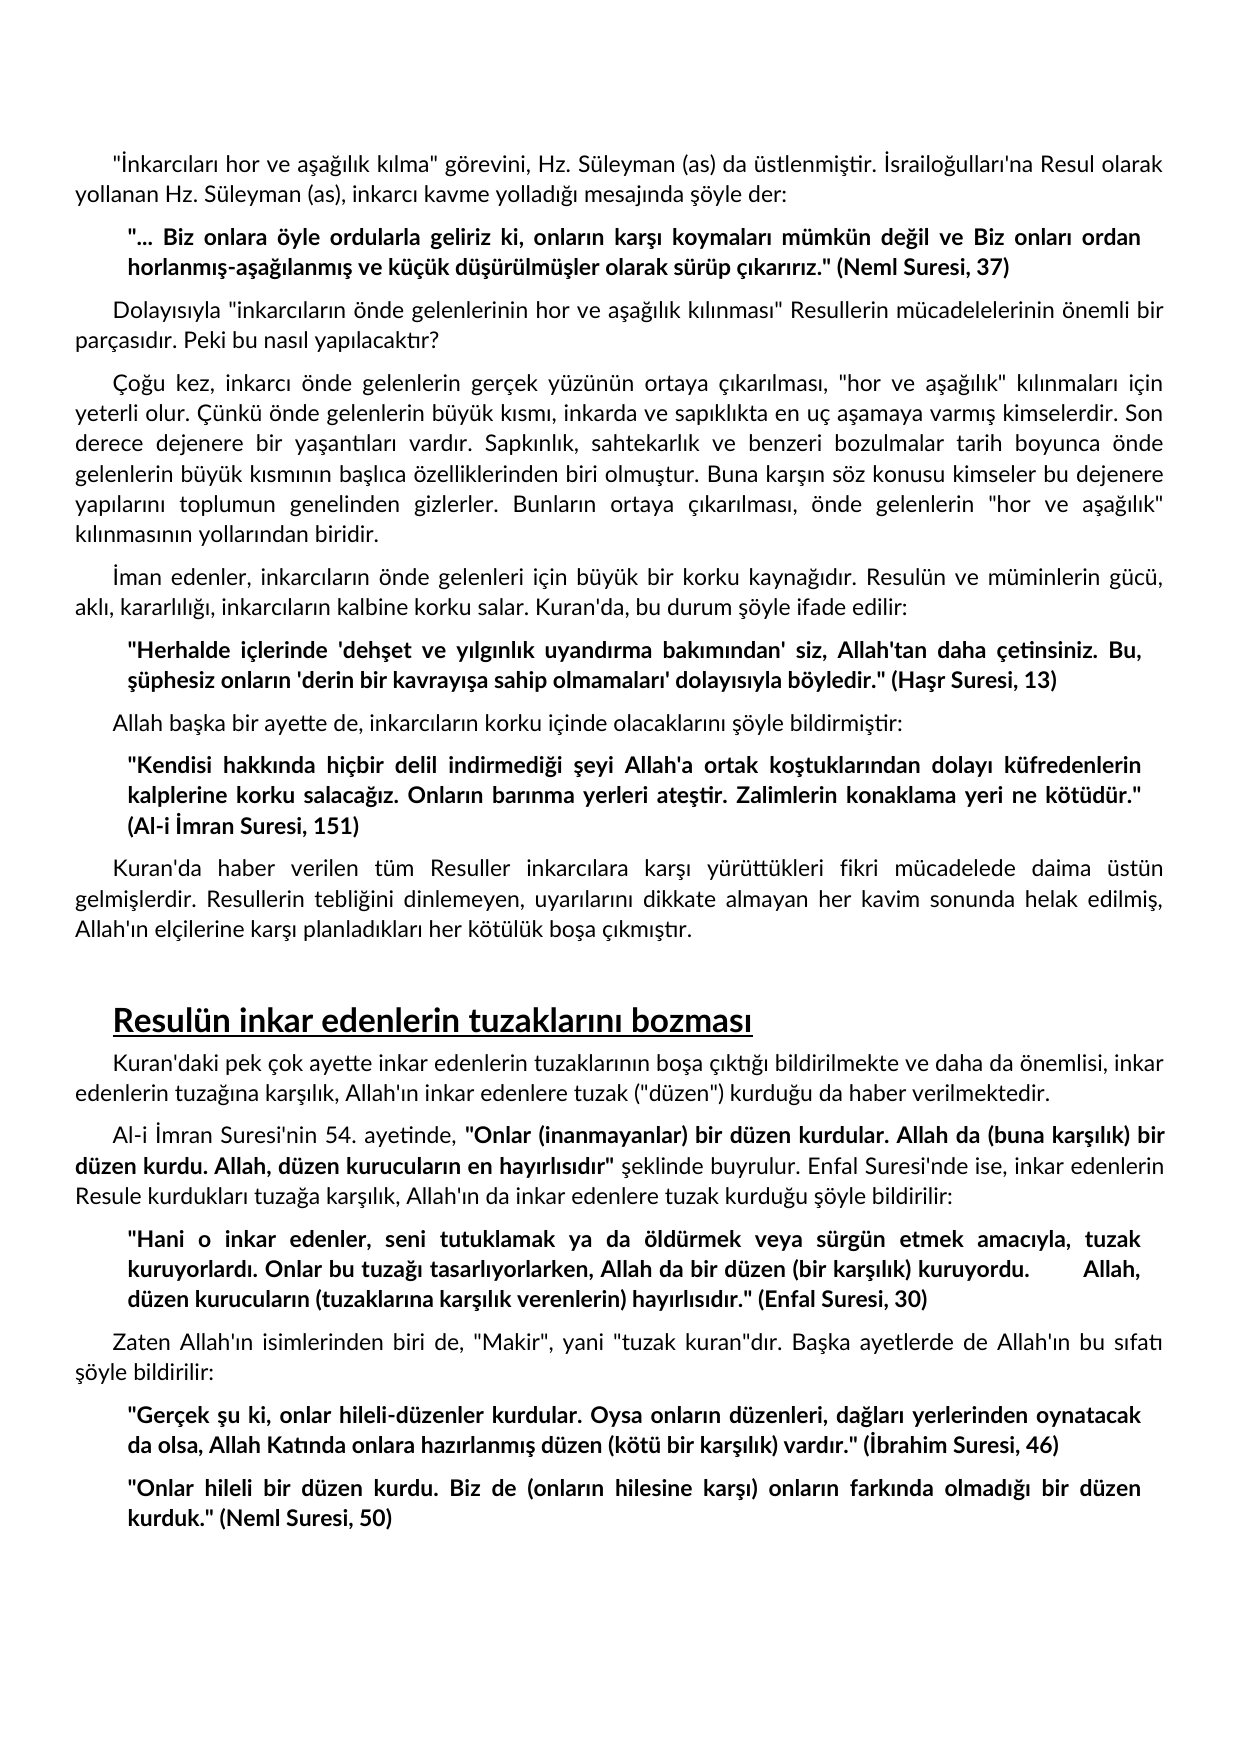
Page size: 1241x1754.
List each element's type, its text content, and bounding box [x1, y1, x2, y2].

text İman edenler, inkarcıların önde gelenleri için büyük bir korku kaynağıdır. Resulün ve müminlerin gücü, aklı, kararlılığı, inkarcıların kalbine korku salar. Kuran'da, bu durum şöyle ifade edilir: [75, 562, 1165, 620]
text Al-i İmran Suresi'nin 54. ayetinde, "Onlar (inanmayanlar) bir düzen kurdular. Allah da (buna karşılık) bir düzen kurdu. Allah, düzen kurucuların en hayırlısıdır" şeklinde buyrulur. Enfal Suresi'nde ise, inkar edenlerin Resule kurdukları tuzağa karşılık, Allah'ın da inkar edenlere tuzak kurduğu şöyle bildirilir: [75, 1121, 1165, 1209]
text "Hani o inkar edenler, seni tutuklamak ya da öldürmek veya sürgün etmek amacıyla, tuzak kuruyorlardı. Onlar bu tuzağı tasarlıyorlarken, Allah da bir düzen (bir karşılık) kuruyordu. Allah, düzen kurucuların (tuzaklarına karşılık verenlerin) hayırlısıdır." (Enfal Suresi, 30) [127, 1224, 1143, 1312]
text "Gerçek şu ki, onlar hileli-düzenler kurdular. Oysa onların düzenleri, dağları yerlerinden oynatacak da olsa, Allah Katında onlara hazırlanmış düzen (kötü bir karşılık) vardır." (İbrahim Suresi, 46) [127, 1400, 1143, 1458]
text "Onlar hileli bir düzen kurdu. Biz de (onların hilesine karşı) onların farkında olmadığı bir düzen kurduk." (Neml Suresi, 50) [127, 1473, 1143, 1531]
text "... Biz onlara öyle ordularla geliriz ki, onların karşı koymaları mümkün değil ve Biz onları ordan horlanmış-aşağılanmış ve küçük düşürülmüşler olarak sürüp çıkarırız." (Neml Suresi, 37) [127, 223, 1143, 281]
text Dolayısıyla "inkarcıların önde gelenlerinin hor ve aşağılık kılınması" Resullerin mücadelelerinin önemli bir parçasıdır. Peki bu nasıl yapılacaktır? [75, 296, 1165, 353]
text "İnkarcıları hor ve aşağılık kılma" görevini, Hz. Süleyman (as) da üstlenmiştir. İsrailoğulları'na Resul olarak yollanan Hz. Süleyman (as), inkarcı kavme yolladığı mesajında şöyle der: [75, 150, 1165, 208]
text Allah başka bir ayette de, inkarcıların korku içinde olacaklarını şöyle bildirmiştir: [75, 708, 1165, 736]
text Zaten Allah'ın isimlerinden biri de, "Makir", yani "tuzak kuran"dır. Başka ayetlerde de Allah'ın bu sıfatı şöyle bildirilir: [75, 1327, 1165, 1385]
subtitle Resulün inkar edenlerin tuzaklarını bozması [112, 1000, 1165, 1040]
text Kuran'da haber verilen tüm Resuller inkarcılara karşı yürüttükleri fikri mücadelede daima üstün gelmişlerdir. Resullerin tebliğini dinlemeyen, uyarılarını dikkate almayan her kavim sonunda helak edilmiş, Allah'ın elçilerine karşı planladıkları her kötülük boşa çıkmıştır. [75, 854, 1165, 942]
text Kuran'daki pek çok ayette inkar edenlerin tuzaklarının boşa çıktığı bildirilmekte ve daha da önemlisi, inkar edenlerin tuzağına karşılık, Allah'ın inkar edenlere tuzak ("düzen") kurduğu da haber verilmektedir. [75, 1048, 1165, 1106]
text Çoğu kez, inkarcı önde gelenlerin gerçek yüzünün ortaya çıkarılması, "hor ve aşağılık" kılınmaları için yeterli olur. Çünkü önde gelenlerin büyük kısmı, inkarda ve sapıklıkta en uç aşamaya varmış kimselerdir. Son derece dejenere bir yaşantıları vardır. Sapkınlık, sahtekarlık ve benzeri bozulmalar tarih boyunca önde gelenlerin büyük kısmının başlıca özelliklerinden biri olmuştur. Buna karşın söz konusu kimseler bu dejenere yapılarını toplumun genelinden gizlerler. Bunların ortaya çıkarılması, önde gelenlerin "hor ve aşağılık" kılınmasının yollarından biridir. [75, 369, 1165, 547]
text "Kendisi hakkında hiçbir delil indirmediği şeyi Allah'a ortak koştuklarından dolayı küfredenlerin kalplerine korku salacağız. Onların barınma yerleri ateştir. Zalimlerin konaklama yeri ne kötüdür." (Al-i İmran Suresi, 151) [127, 751, 1143, 839]
text "Herhalde içlerinde 'dehşet ve yılgınlık uyandırma bakımından' siz, Allah'tan daha çetinsiniz. Bu, şüphesiz onların 'derin bir kavrayışa sahip olmamaları' dolayısıyla böyledir." (Haşr Suresi, 13) [127, 635, 1143, 693]
